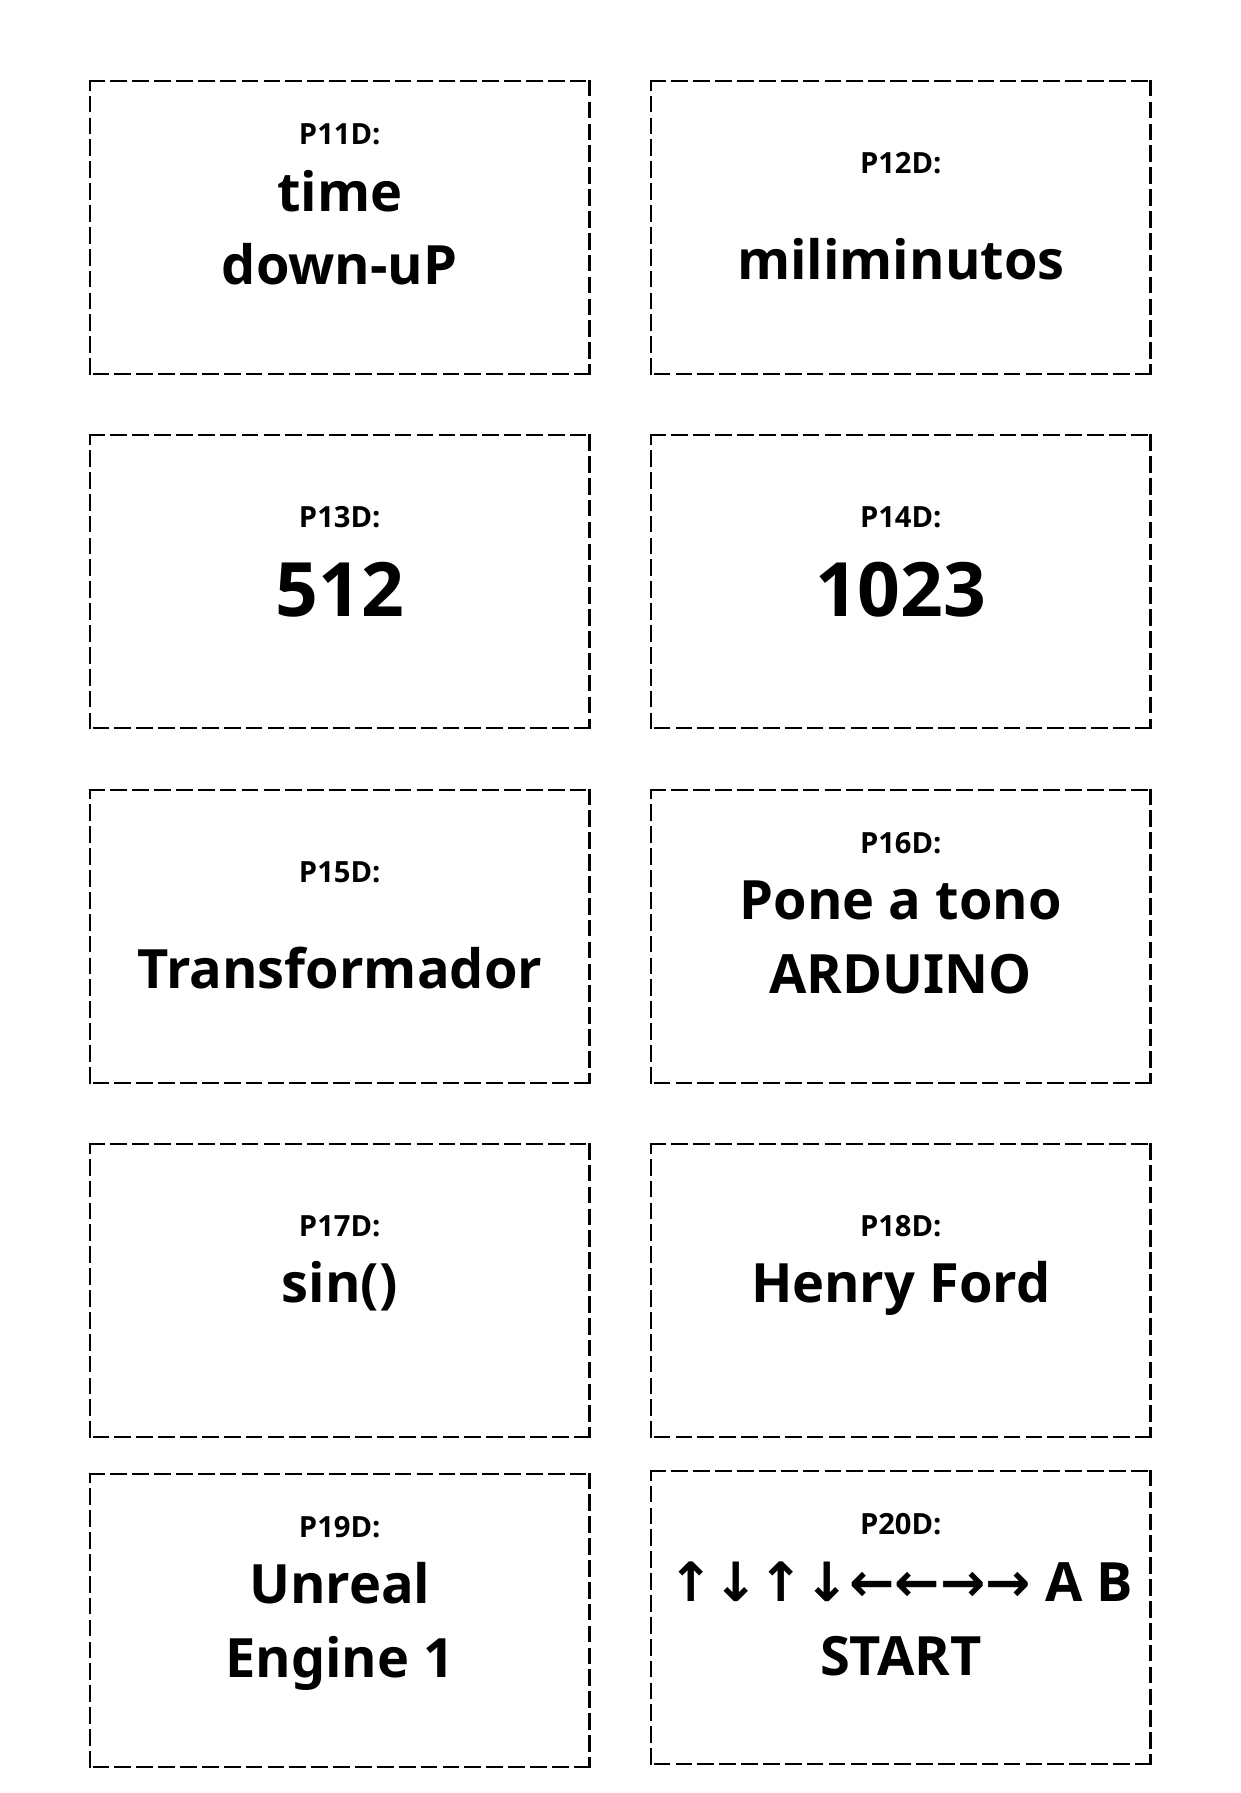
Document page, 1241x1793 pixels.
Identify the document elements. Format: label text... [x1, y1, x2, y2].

text Unreal [93, 1546, 586, 1619]
text time [93, 153, 586, 227]
text miliminutos [654, 222, 1147, 295]
text Pone a tono ARDUINO [654, 862, 1147, 1009]
text P13D: [93, 497, 586, 536]
text P19D: [93, 1506, 586, 1546]
text Transformador [93, 930, 586, 1004]
text P16D: [654, 822, 1147, 862]
text sin() [93, 1245, 586, 1319]
text P20D: [654, 1503, 1147, 1543]
text Engine 1 [93, 1619, 586, 1693]
text down-uP [93, 227, 586, 301]
text P17D: [93, 1205, 586, 1245]
text P11D: [93, 113, 586, 153]
text P18D: [654, 1205, 1147, 1245]
text P15D: [93, 851, 586, 891]
text P12D: [654, 142, 1147, 182]
text ↑↓↑↓←←→→ A B START [654, 1543, 1147, 1691]
text 512 [93, 536, 586, 638]
text 1023 [654, 536, 1147, 638]
text P14D: [654, 497, 1147, 536]
text Henry Ford [654, 1245, 1147, 1319]
